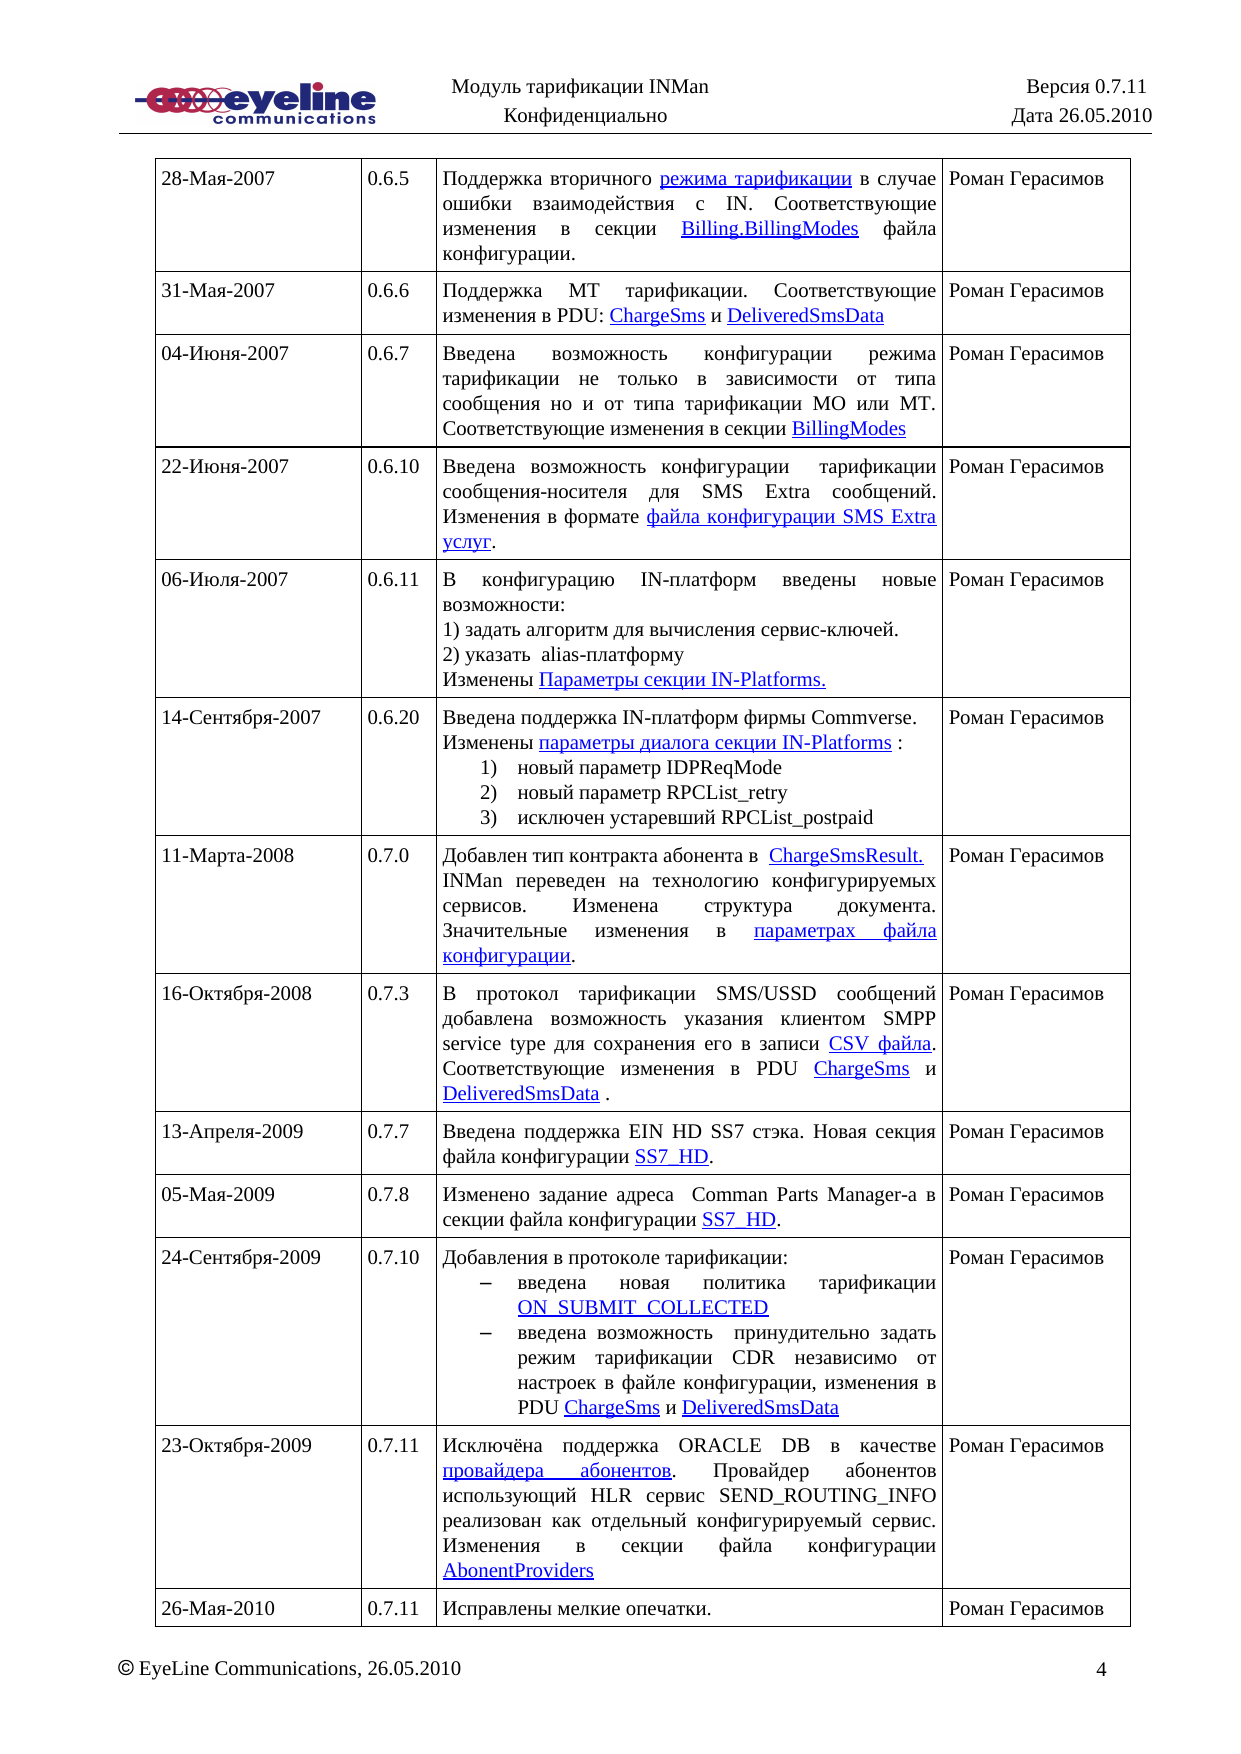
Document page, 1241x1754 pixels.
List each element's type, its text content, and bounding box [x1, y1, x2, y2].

table_cell 05-Мая-2009 [156, 1175, 361, 1237]
table_cell Поддержка вторичного режима тарификации в случае ошибки взаимодействия с IN. Соответствующие изменения в секции Billing.BillingModes файла конфигурации. [437, 159, 942, 271]
table_cell 0.7.11 [362, 1589, 436, 1626]
table_cell 04-Июня-2007 [156, 335, 361, 446]
table_cell Поддержка MT тарификации. Соответствующие изменения в PDU: ChargeSms и DeliveredSmsData [437, 272, 942, 333]
table_cell 0.6.10 [362, 448, 436, 559]
table_cell 0.7.8 [362, 1175, 436, 1237]
table_cell Роман Герасимов [943, 272, 1130, 333]
table_cell Роман Герасимов [943, 698, 1130, 835]
table_cell 31-Мая-2007 [156, 272, 361, 333]
table_cell Роман Герасимов [943, 159, 1130, 271]
table_cell Добавления в протоколе тарификации: введена новая политика тарификации ON_SUBMIT_COLLECTED введена возможность принудительно задать режим тарификации CDR независимо от настроек в файле конфигурации, изменения в PDU ChargeSms и DeliveredSmsData [437, 1238, 942, 1425]
table_cell Роман Герасимов [943, 448, 1130, 559]
table_cell Роман Герасимов [943, 1112, 1130, 1174]
table_cell 0.7.11 [362, 1426, 436, 1588]
table_cell Роман Герасимов [943, 1589, 1130, 1626]
table_cell Роман Герасимов [943, 1175, 1130, 1237]
table_cell 13-Апреля-2009 [156, 1112, 361, 1174]
table_cell 0.7.0 [362, 836, 436, 973]
table_cell 14-Сентября-2007 [156, 698, 361, 835]
table_cell Добавлен тип контракта абонента в ChargeSmsResult. INMan переведен на технологию конфигурируемых сервисов. Изменена структура документа. Значительные изменения в параметрах файла конфигурации. [437, 836, 942, 973]
picture [135, 82, 376, 124]
table_cell 0.7.10 [362, 1238, 436, 1425]
table_cell 23-Октября-2009 [156, 1426, 361, 1588]
table_cell 06-Июля-2007 [156, 560, 361, 697]
table_cell Введена поддержка IN-платформ фирмы Commverse. Изменены параметры диалога секции IN-Platforms : новый параметр IDPReqMode новый параметр RPCList_retry исключен устаревший RPCList_postpaid [437, 698, 942, 835]
table_cell Введена возможность конфигурации режима тарификации не только в зависимости от типа сообщения но и от типа тарификации МО или МТ. Соответствующие изменения в секции BillingModes [437, 335, 942, 446]
table_cell В конфигурацию IN-платформ введены новые возможности: 1) задать алгоритм для вычисления сервис-ключей. 2) указать alias-платформу Изменены Параметры секции IN-Platforms. [437, 560, 942, 697]
table_cell Роман Герасимов [943, 335, 1130, 446]
table_cell Роман Герасимов [943, 836, 1130, 973]
table_cell Роман Герасимов [943, 1238, 1130, 1425]
table_cell 26-Мая-2010 [156, 1589, 361, 1626]
table_cell 0.6.6 [362, 272, 436, 333]
table_cell В протокол тарификации SMS/USSD сообщений добавлена возможность указания клиентом SMPP service type для сохранения его в записи CSV файла. Соответствующие изменения в PDU ChargeSms и DeliveredSmsData . [437, 974, 942, 1111]
table_cell Роман Герасимов [943, 1426, 1130, 1588]
table_cell Исключёна поддержка ORACLE DB в качестве провайдера абонентов. Провайдер абонентов использующий HLR сервис SEND_ROUTING_INFO реализован как отдельный конфигурируемый сервис. Изменения в секции файла конфигурации AbonentProviders [437, 1426, 942, 1588]
table_cell Роман Герасимов [943, 974, 1130, 1111]
table_cell Изменено задание адреса Comman Parts Manager-a в секции файла конфигурации SS7_HD. [437, 1175, 942, 1237]
table_cell 0.6.11 [362, 560, 436, 697]
table_cell 0.6.5 [362, 159, 436, 271]
table_cell Роман Герасимов [943, 560, 1130, 697]
table_cell 11-Марта-2008 [156, 836, 361, 973]
table_cell 28-Мая-2007 [156, 159, 361, 271]
table_cell 24-Сентября-2009 [156, 1238, 361, 1425]
table_cell 0.7.3 [362, 974, 436, 1111]
table_cell 0.7.7 [362, 1112, 436, 1174]
table_cell 0.6.7 [362, 335, 436, 446]
table_cell 16-Октября-2008 [156, 974, 361, 1111]
table_cell 22-Июня-2007 [156, 448, 361, 559]
table_cell Введена поддержка EIN HD SS7 стэка. Новая секция файла конфигурации SS7_HD. [437, 1112, 942, 1174]
table_cell 0.6.20 [362, 698, 436, 835]
table_cell Введена возможность конфигурации тарификации сообщения-носителя для SMS Extra сообщений. Изменения в формате файла конфигурации SMS Extra услуг. [437, 448, 942, 559]
table_cell Исправлены мелкие опечатки. [437, 1589, 942, 1626]
